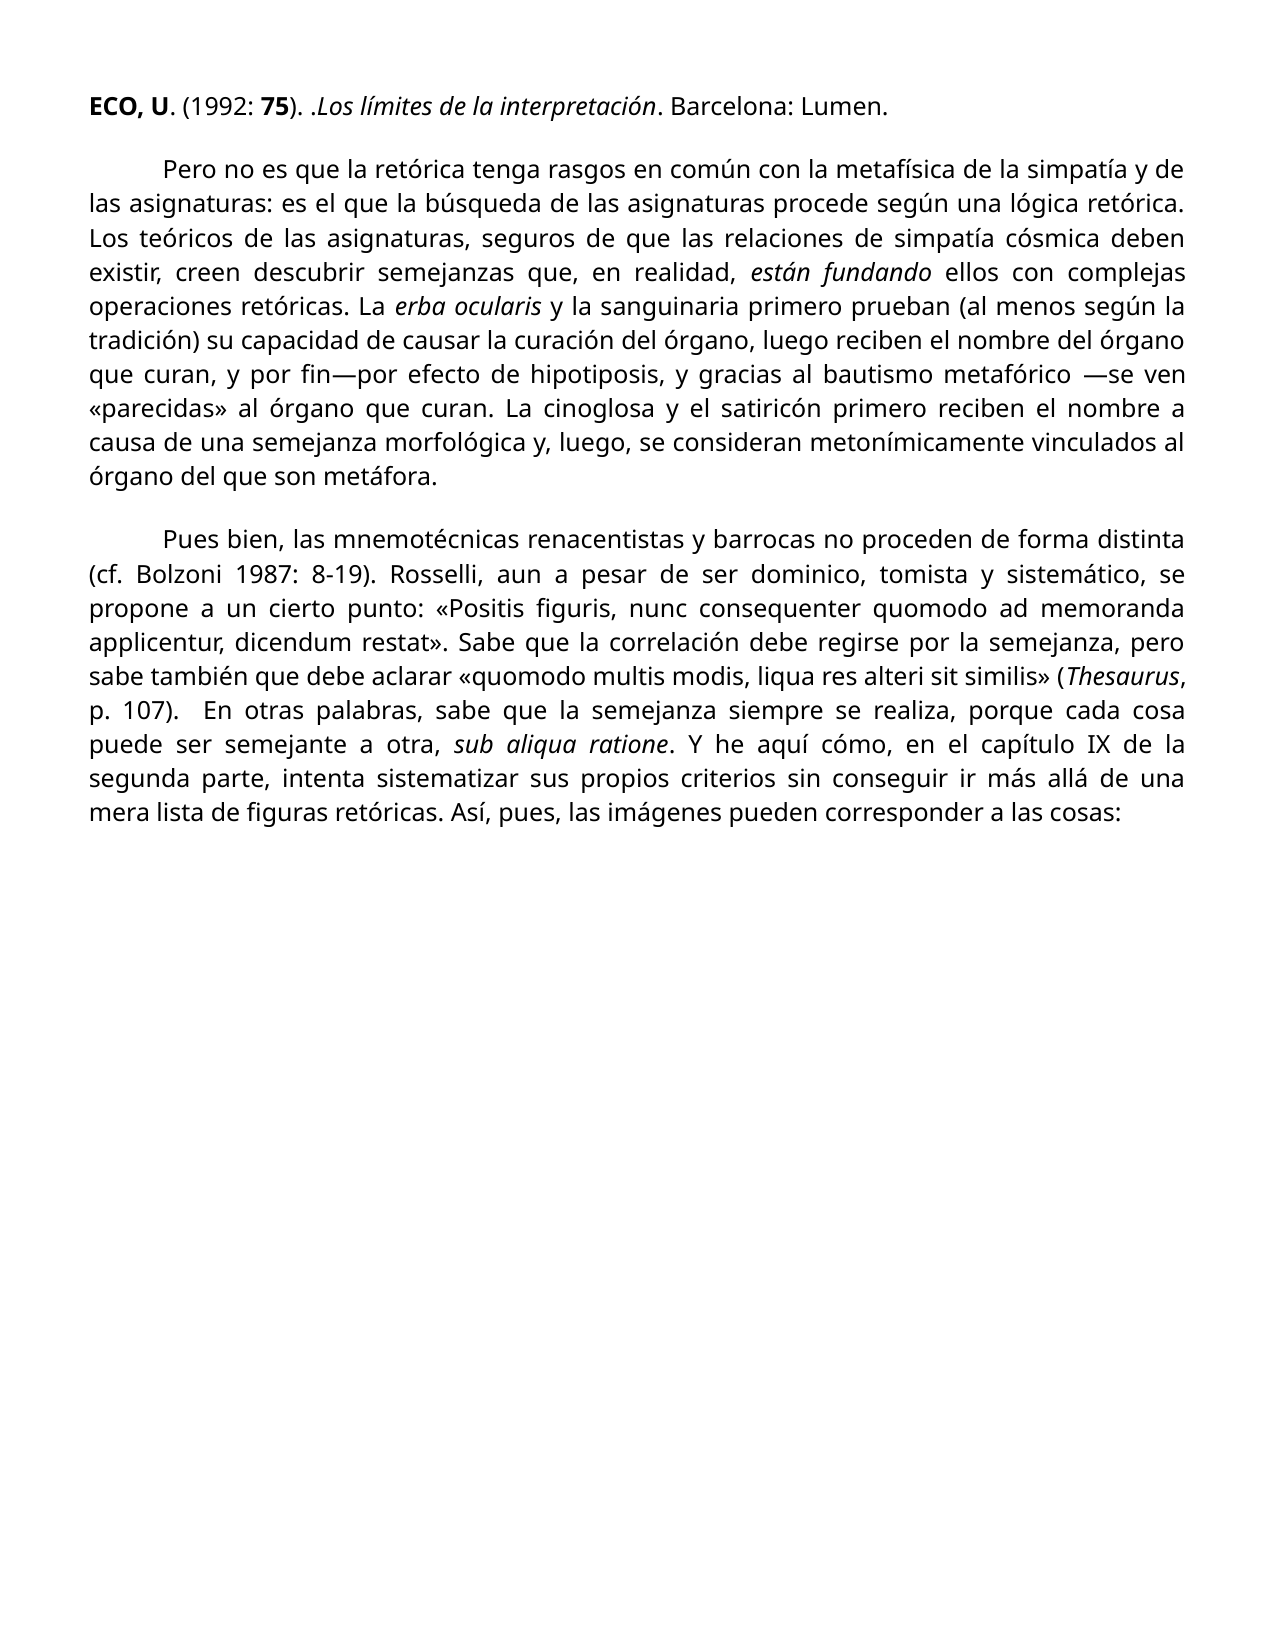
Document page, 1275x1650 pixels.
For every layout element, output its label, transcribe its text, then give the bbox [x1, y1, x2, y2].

text Pues bien, las mnemotécnicas renacentistas y barrocas no proceden de forma distinta (cf. Bolzoni 1987: 8-19). Rosselli, aun a pesar de ser dominico, tomista y sistemático, se propone a un cierto punto: «Positis figuris, nunc consequenter quomodo ad memoranda applicentur, dicendum restat». Sabe que la correlación debe regirse por la semejanza, pero sabe también que debe aclarar «quomodo multis modis, liqua res alteri sit similis» (Thesaurus, p. 107). En otras palabras, sabe que la semejanza siempre se realiza, porque cada cosa puede ser semejante a otra, sub aliqua ratione. Y he aquí cómo, en el capítulo IX de la segunda parte, intenta sistematizar sus propios criterios sin conseguir ir más allá de una mera lista de figuras retóricas. Así, pues, las imágenes pueden corresponder a las cosas: [88, 522, 1186, 829]
text Pero no es que la retórica tenga rasgos en común con la metafísica de la simpatía y de las asignaturas: es el que la búsqueda de las asignaturas procede según una lógica retórica. Los teóricos de las asignaturas, seguros de que las relaciones de simpatía cósmica deben existir, creen descubrir semejanzas que, en realidad, están fundando ellos con complejas operaciones retóricas. La erba ocularis y la sanguinaria primero prueban (al menos según la tradición) su capacidad de causar la curación del órgano, luego reciben el nombre del órgano que curan, y por fin—por efecto de hipotiposis, y gracias al bautismo metafórico —se ven «parecidas» al órgano que curan. La cinoglosa y el satiricón primero reciben el nombre a causa de una semejanza morfológica y, luego, se consideran metonímicamente vinculados al órgano del que son metáfora. [88, 152, 1186, 493]
text ECO, U. (1992: 75). .Los límites de la interpretación. Barcelona: Lumen. [88, 88, 1186, 123]
